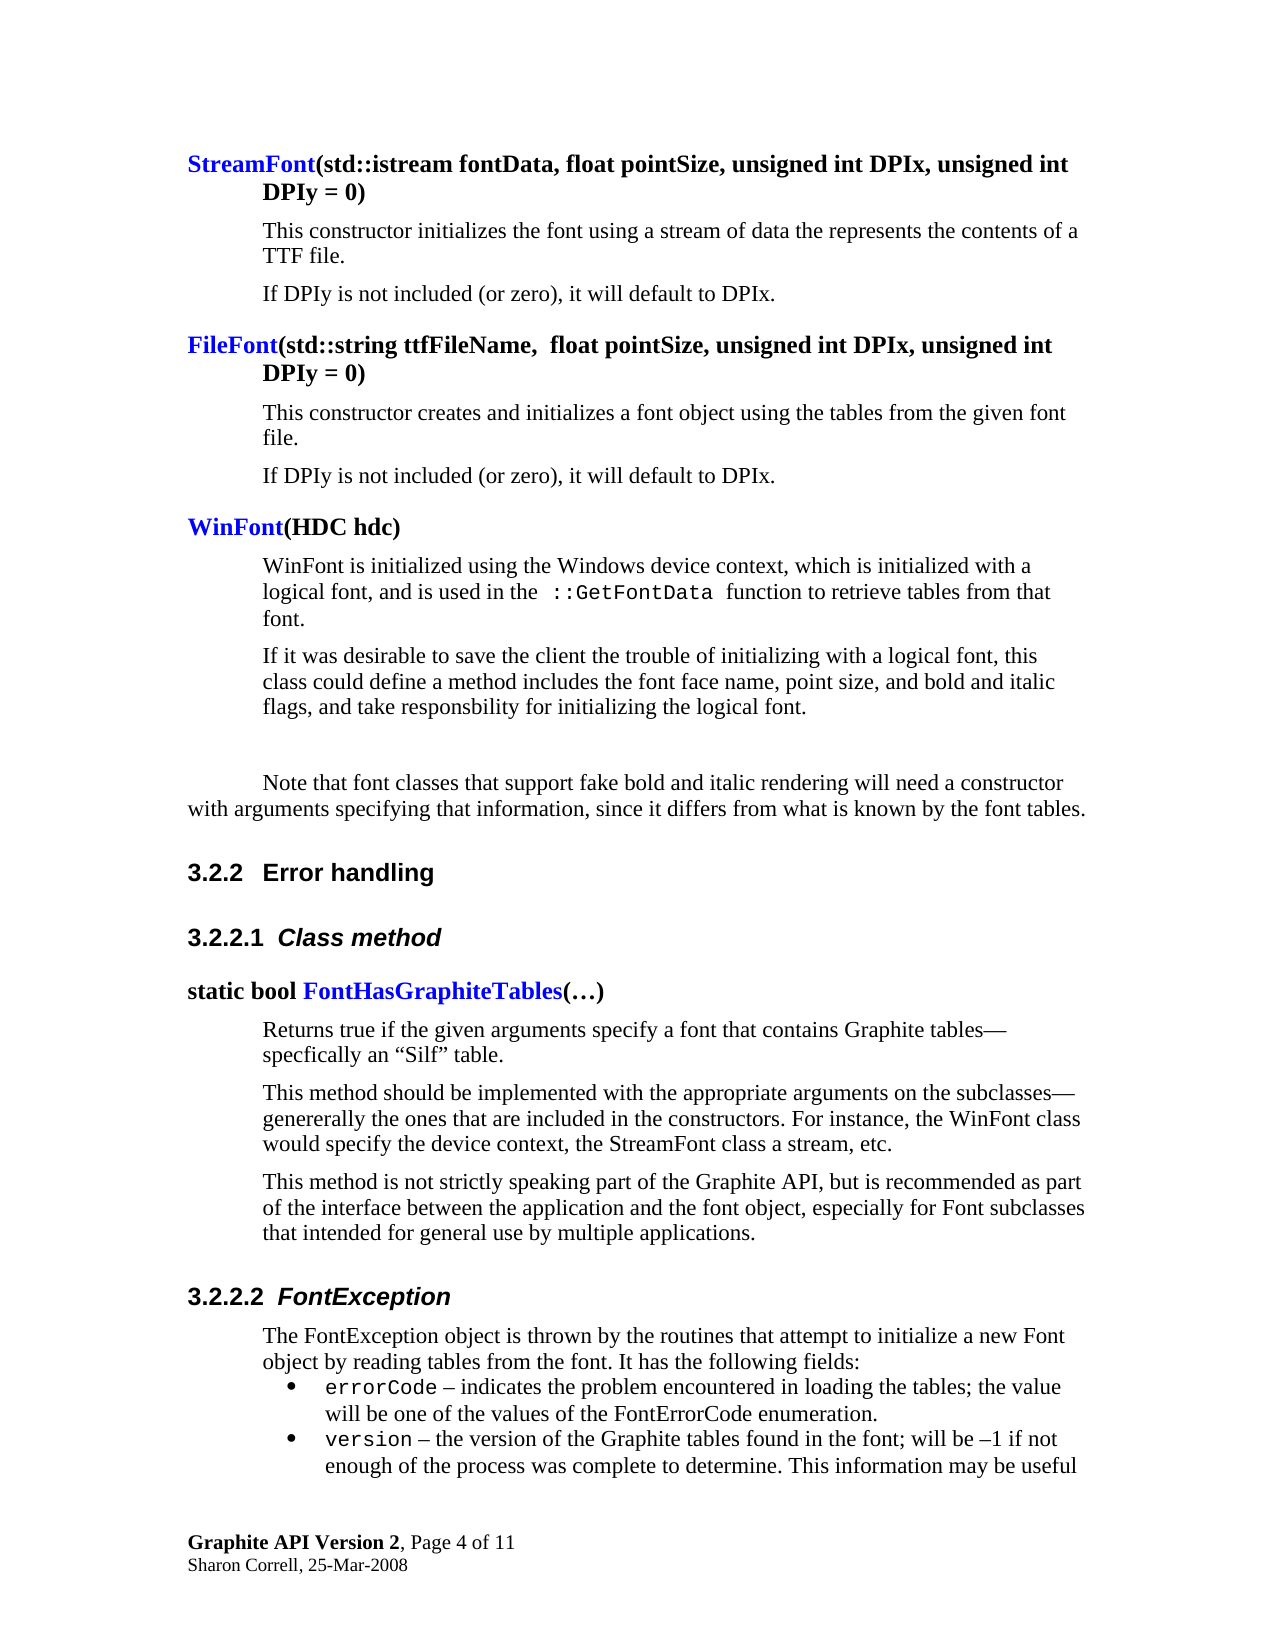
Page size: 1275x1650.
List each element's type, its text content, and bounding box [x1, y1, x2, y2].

text This method should be implemented with the appropriate arguments on the subclasses—genererally the ones that are included in the constructors. For instance, the WinFont class would specify the device context, the StreamFont class a stream, etc. [262, 1080, 1087, 1157]
text This method is not strictly speaking part of the Graphite API, but is recommended as part of the interface between the application and the font object, especially for Font subclasses that intended for general use by multiple applications. [262, 1169, 1087, 1245]
list errorCode – indicates the problem encountered in loading the tables; the value will be one of the values of the FontErrorCode enumeration. [287, 1374, 1087, 1426]
text This constructor creates and initializes a font object using the tables from the given font file. [262, 399, 1087, 450]
subtitle Error handling [187, 858, 1087, 886]
text WinFont(HDC hdc) [187, 513, 1087, 541]
text If DPIy is not included (or zero), it will default to DPIx. [262, 463, 1087, 488]
text FileFont(std::string ttfFileName, float pointSize, unsigned int DPIx, unsigned int DPIy = 0) [187, 332, 1087, 387]
text Returns true if the given arguments specify a font that contains Graphite tables—specfically an “Silf” table. [262, 1017, 1087, 1068]
subtitle Class method [187, 924, 1087, 952]
text StreamFont(std::istream fontData, float pointSize, unsigned int DPIx, unsigned int DPIy = 0) [187, 150, 1087, 205]
list version – the version of the Graphite tables found in the font; will be –1 if not enough of the process was complete to determine. This information may be useful [287, 1426, 1087, 1478]
text WinFont is initialized using the Windows device context, which is initialized with a logical font, and is used in the ::GetFontData function to retrieve tables from that font. [262, 553, 1087, 631]
subtitle FontException [187, 1283, 1087, 1311]
text The FontException object is thrown by the routines that attempt to initialize a new Font object by reading tables from the font. It has the following fields: [262, 1323, 1087, 1374]
text If DPIy is not included (or zero), it will default to DPIx. [262, 281, 1087, 307]
text static bool FontHasGraphiteTables(…) [187, 977, 1087, 1004]
text This constructor initializes the font using a stream of data the represents the contents of a TTF file. [262, 218, 1087, 269]
text Note that font classes that support fake bold and italic rendering will need a constructor with arguments specifying that information, since it differs from what is known by the font tables. [187, 770, 1087, 821]
text If it was desirable to save the client the trouble of initializing with a logical font, this class could define a method includes the font face name, point size, and bold and italic flags, and take responsbility for initializing the logical font. [262, 643, 1087, 720]
